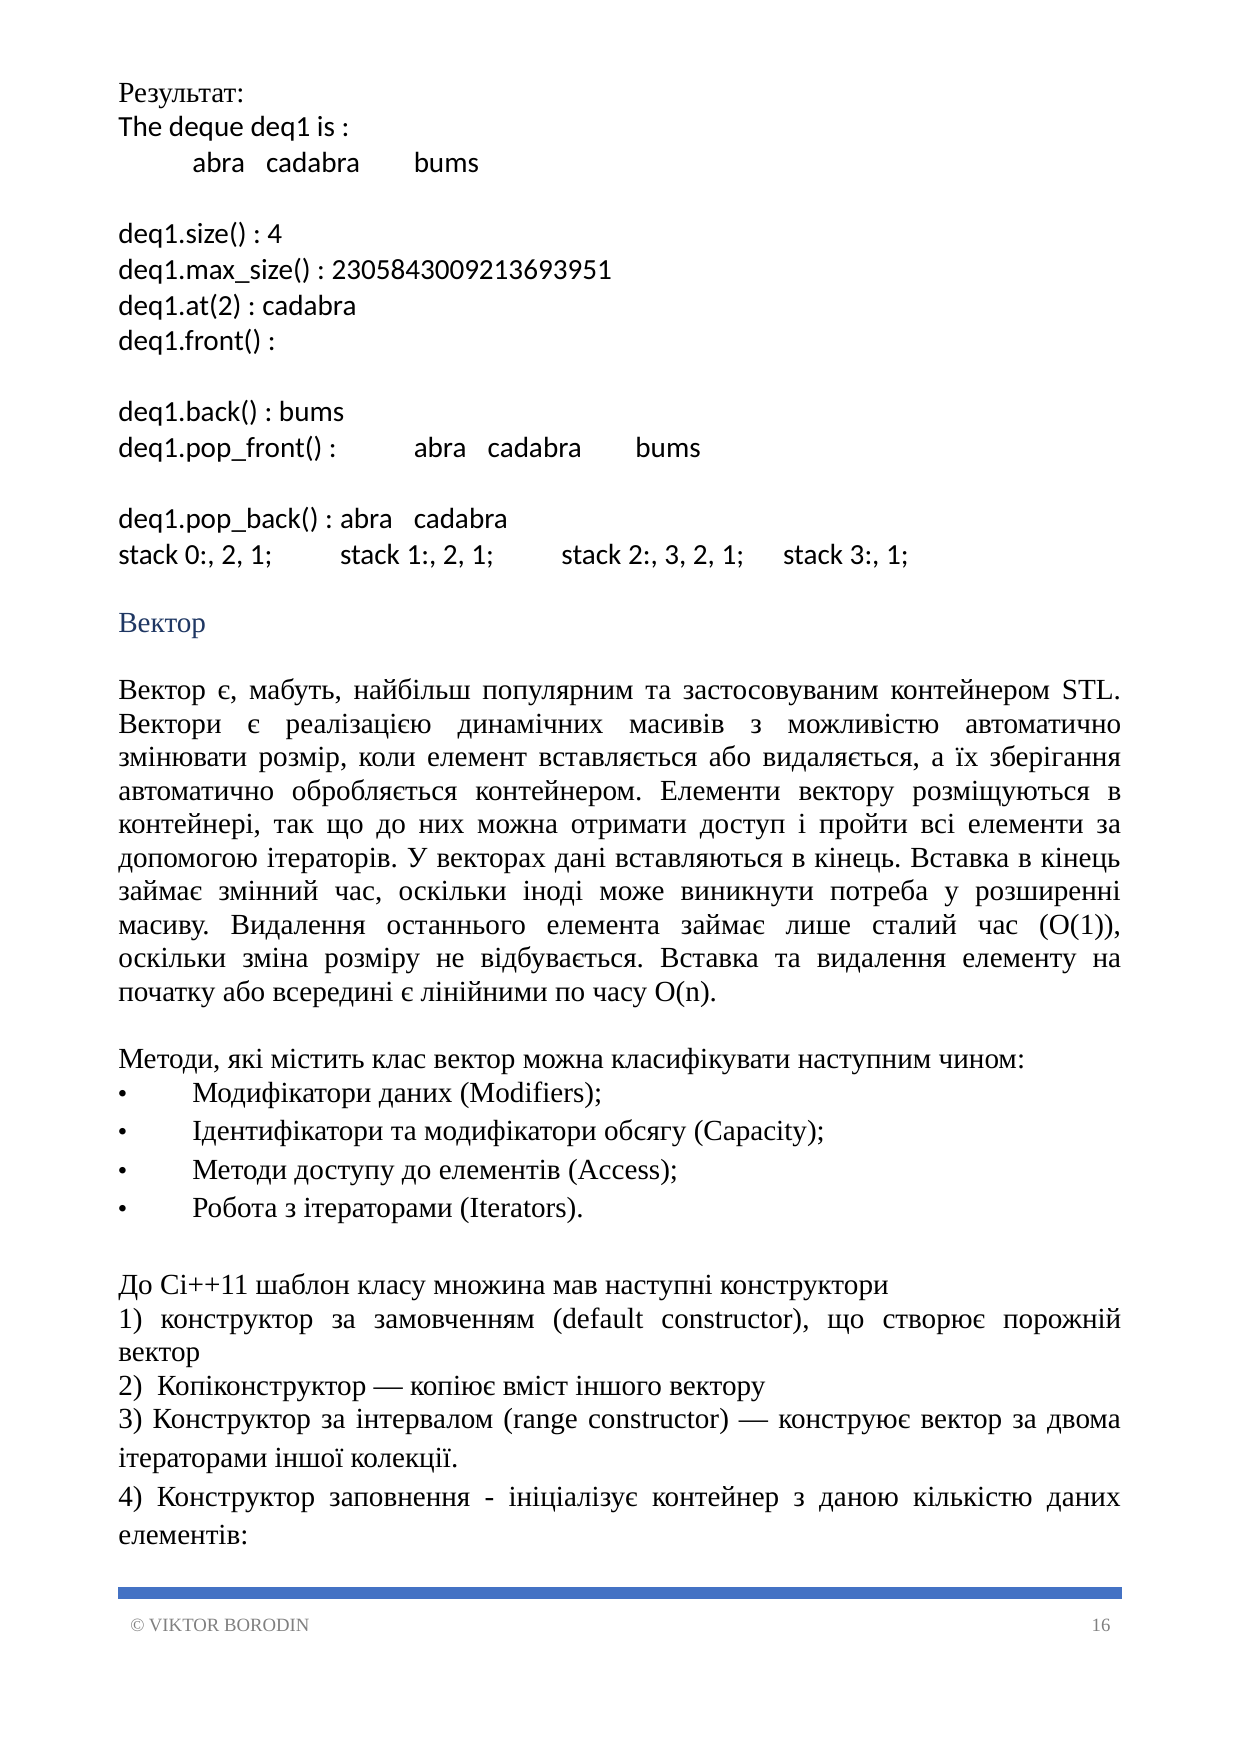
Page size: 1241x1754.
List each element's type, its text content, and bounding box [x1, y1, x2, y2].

subtitle 1) конструктор за замовченням (default constructor), що створює порожній вектор [118, 1301, 1122, 1368]
text deq1.at(2) : cadabra [118, 287, 1122, 322]
text The deque deq1 is : [118, 108, 1122, 144]
text 4) Конструктор заповнення - ініціалізує контейнер з даною кількістю даних елементів: [118, 1479, 1122, 1551]
list Робота з ітераторами (Iterators). [118, 1190, 1122, 1224]
text Результат: [118, 75, 1122, 108]
text deq1.pop_back() : abra cadabra [118, 500, 1122, 536]
text 3) Конструктор за інтервалом (range constructor) — конструює вектор за двома ітераторами іншої колекції. [118, 1402, 1122, 1474]
text deq1.size() : 4 [118, 215, 1122, 251]
text deq1.front() : [118, 322, 1122, 358]
subtitle 2) Копіконструктор — копіює вміст іншого вектору [118, 1368, 1122, 1402]
list Методи доступу до елементів (Access); [118, 1152, 1122, 1185]
list Модифікатори даних (Modifiers); [118, 1075, 1122, 1108]
text deq1.max_size() : 2305843009213693951 [118, 251, 1122, 287]
text До Сі++11 шаблон класу множина мав наступні конструктори [118, 1267, 1122, 1301]
text Методи, які містить клас вектор можна класифікувати наступним чином: [118, 1041, 1122, 1075]
text Вектор є, мабуть, найбільш популярним та застосовуваним контейнером STL. Вектори є реалізацією динамічних масивів з можливістю автоматично змінювати розмір, коли елемент вставляється або видаляється, а їх зберігання автоматично обробляється контейнером. Елементи вектору розміщуються в контейнері, так що до них можна отримати доступ і пройти всі елементи за допомогою ітераторів. У векторах дані вставляються в кінець. Вставка в кінець займає змінний час, оскільки іноді може виникнути потреба у розширенні масиву. Видалення останнього елемента займає лише сталий час (O(1)), оскільки зміна розміру не відбувається. Вставка та видалення елементу на початку або всередині є лінійними по часу O(n). [118, 672, 1122, 1008]
text deq1.pop_front() : abra cadabra bums [118, 429, 1122, 465]
text abra cadabra bums [118, 144, 1122, 180]
list Ідентифікатори та модифікатори обсягу (Capacity); [118, 1113, 1122, 1147]
subtitle Вектор [118, 605, 1122, 639]
text stack 0:, 2, 1; stack 1:, 2, 1; stack 2:, 3, 2, 1; stack 3:, 1; [118, 536, 1122, 572]
text deq1.back() : bums [118, 393, 1122, 429]
